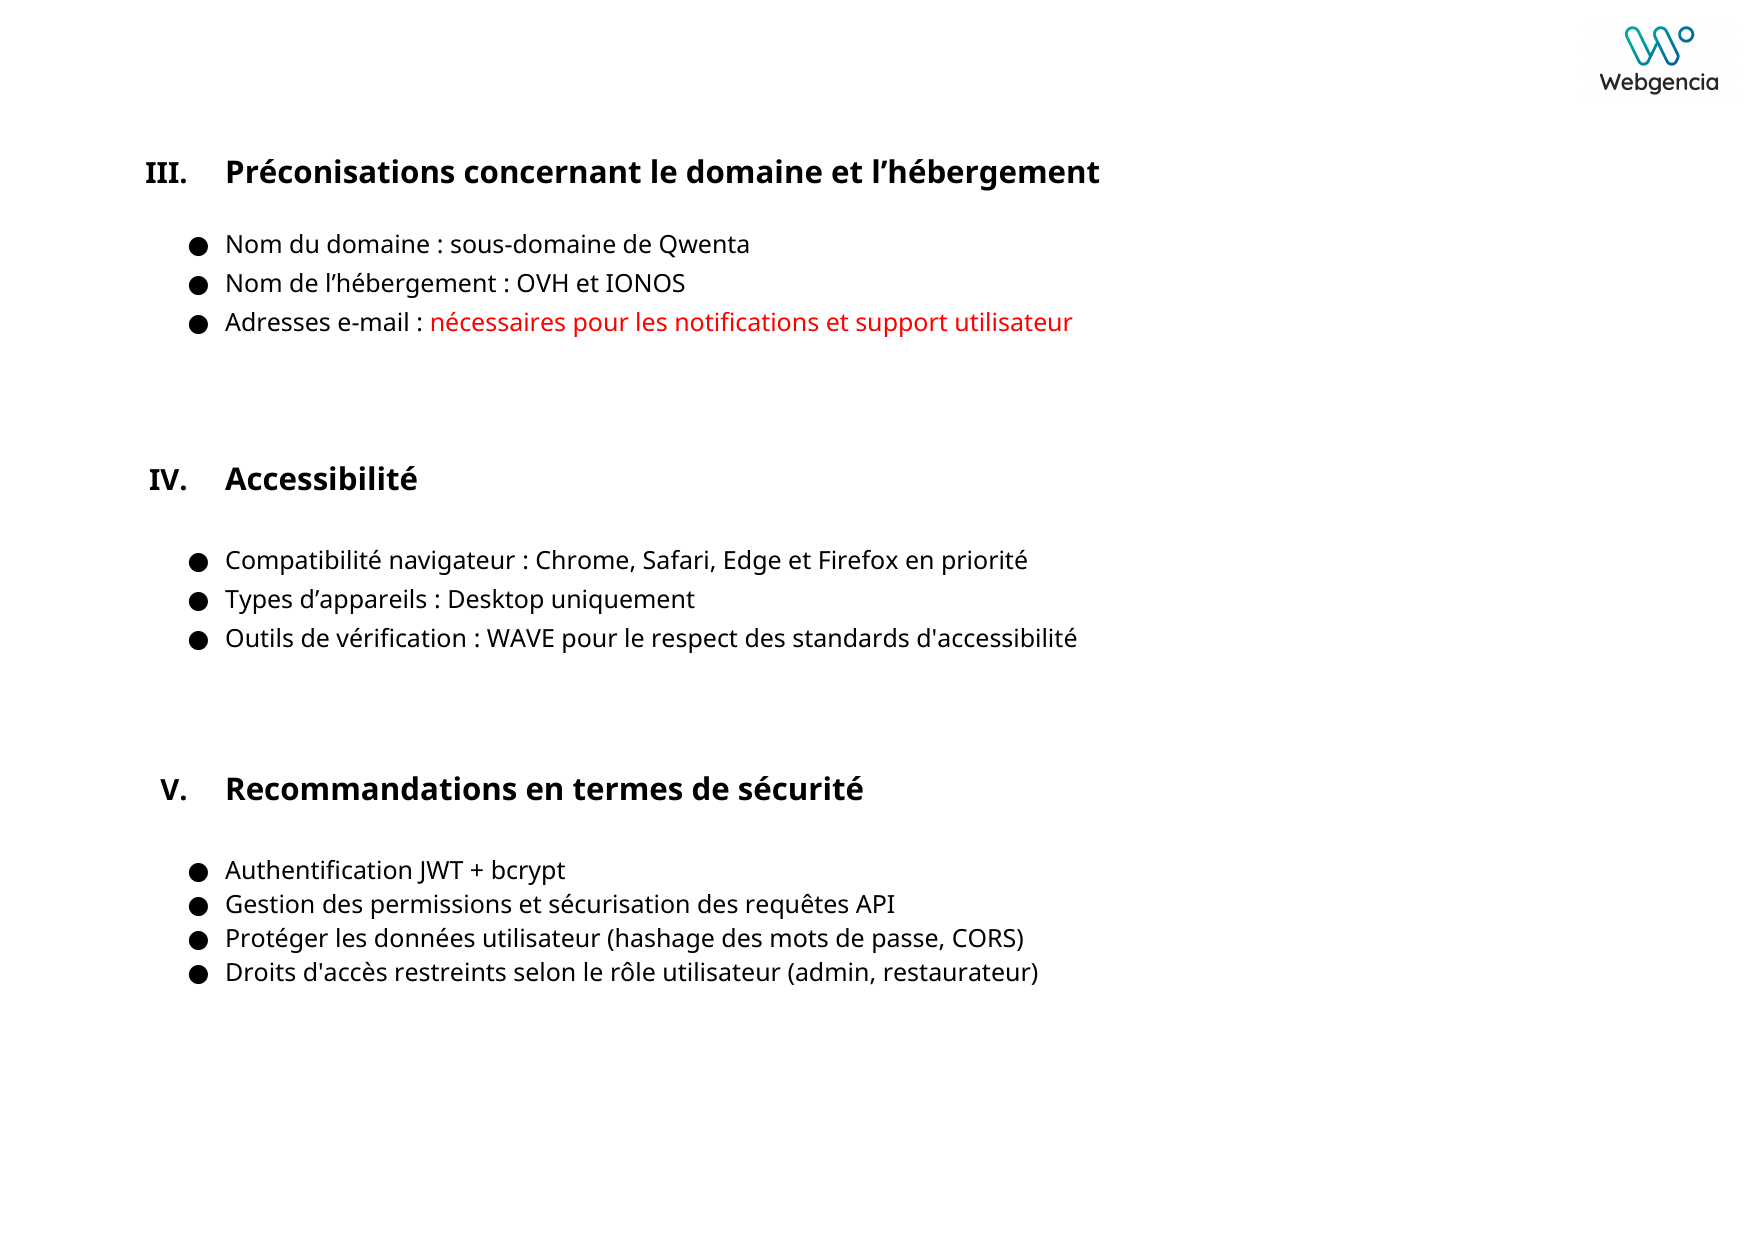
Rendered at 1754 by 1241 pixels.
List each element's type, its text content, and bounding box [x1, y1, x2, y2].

list Outils de vérification : WAVE pour le respect des standards d'accessibilité [187, 621, 1604, 694]
list Types d’appareils : Desktop uniquement [187, 581, 1604, 616]
list Gestion des permissions et sécurisation des requêtes API [187, 886, 1604, 920]
subtitle Recommandations en termes de sécurité [187, 767, 1604, 852]
subtitle Préconisations concernant le domaine et l’hébergement [187, 150, 1604, 193]
list Protéger les données utilisateur (hashage des mots de passe, CORS) [187, 920, 1604, 954]
list Nom du domaine : sous-domaine de Qwenta [187, 227, 1604, 261]
list Authentification JWT + bcrypt [187, 852, 1604, 886]
list Droits d'accès restreints selon le rôle utilisateur (admin, restaurateur) [187, 954, 1604, 1023]
list Adresses e-mail : nécessaires pour les notifications et support utilisateur [187, 305, 1604, 378]
picture [1580, 20, 1739, 101]
subtitle Accessibilité [187, 457, 1604, 542]
list Nom de l’hébergement : OVH et IONOS [187, 266, 1604, 300]
list Compatibilité navigateur : Chrome, Safari, Edge et Firefox en priorité [187, 542, 1604, 576]
